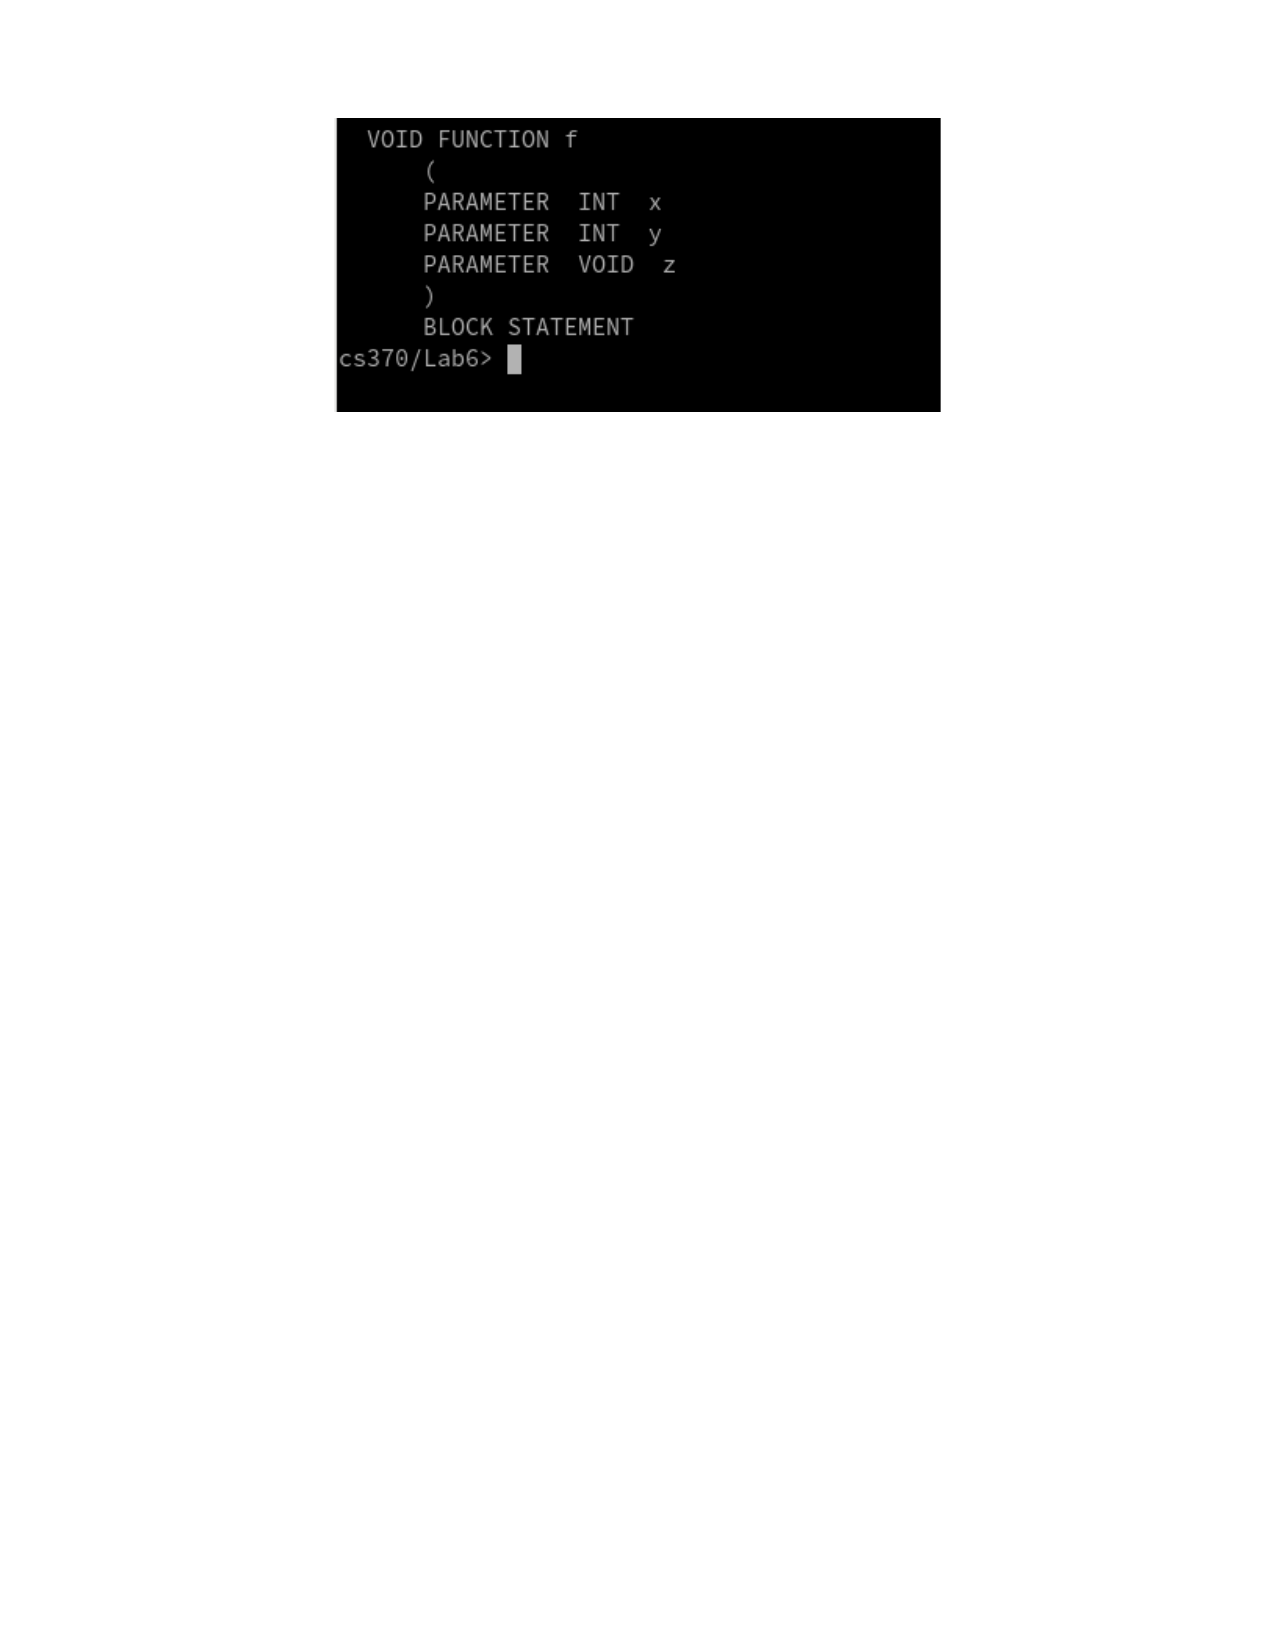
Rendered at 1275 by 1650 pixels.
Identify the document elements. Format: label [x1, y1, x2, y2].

picture [334, 118, 941, 412]
